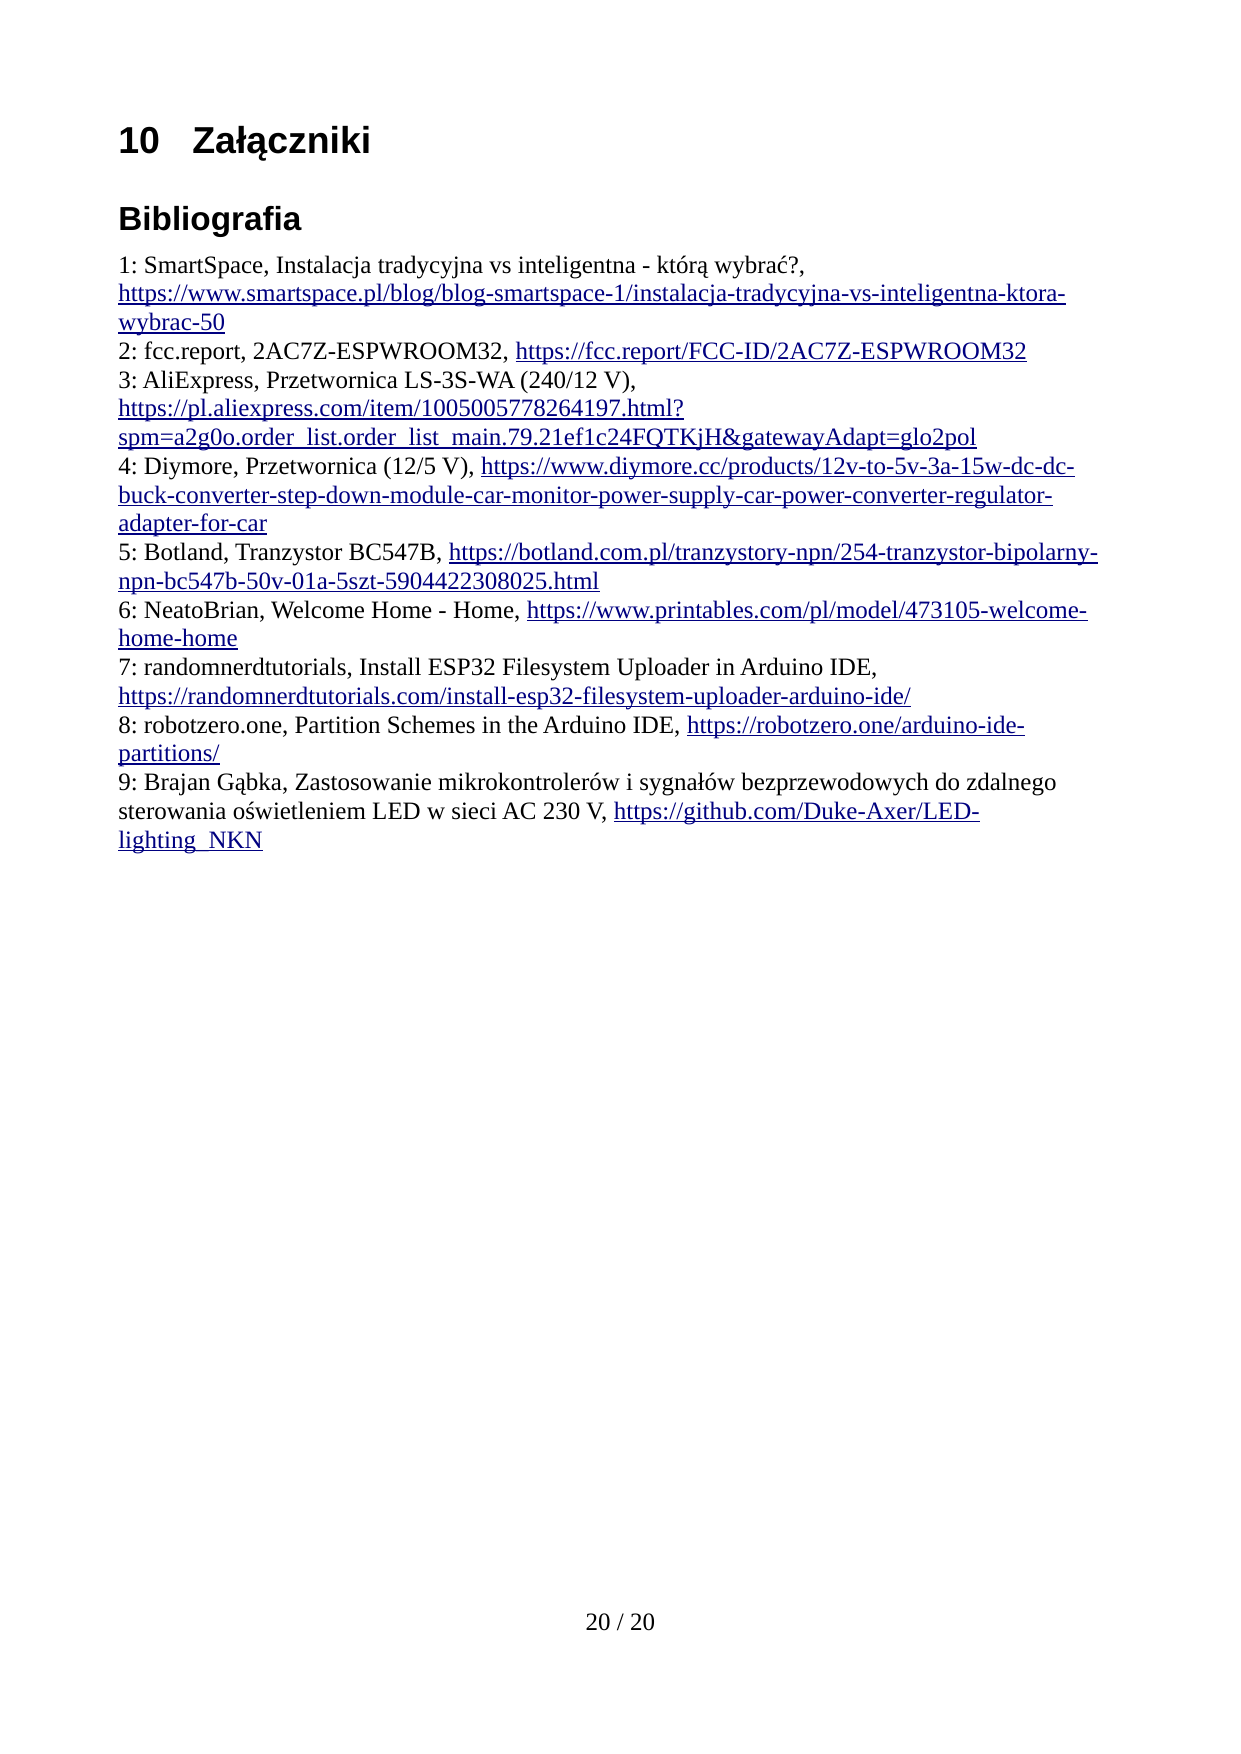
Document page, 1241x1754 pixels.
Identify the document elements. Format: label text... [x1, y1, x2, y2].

text 4: Diymore, Przetwornica (12/5 V), https://www.diymore.cc/products/12v-to-5v-3a-15w-dc-dc-buck-converter-step-down-module-car-monitor-power-supply-car-power-converter-regulator-adapter-for-car [118, 451, 1122, 537]
text 9: Brajan Gąbka, Zastosowanie mikrokontrolerów i sygnałów bezprzewodowych do zdalnego sterowania oświetleniem LED w sieci AC 230 V, https://github.com/Duke-Axer/LED-lighting_NKN [118, 767, 1122, 853]
text 1: SmartSpace, Instalacja tradycyjna vs inteligentna - którą wybrać?, https://www.smartspace.pl/blog/blog-smartspace-1/instalacja-tradycyjna-vs-inteligentna-ktora-wybrac-50 [118, 250, 1122, 336]
text 3: AliExpress, Przetwornica LS-3S-WA (240/12 V), https://pl.aliexpress.com/item/1005005778264197.html?spm=a2g0o.order_list.order_list_main.79.21ef1c24FQTKjH&gatewayAdapt=glo2pol [118, 365, 1122, 451]
text 6: NeatoBrian, Welcome Home - Home, https://www.printables.com/pl/model/473105-welcome-home-home [118, 595, 1122, 652]
text 8: robotzero.one, Partition Schemes in the Arduino IDE, https://robotzero.one/arduino-ide-partitions/ [118, 710, 1122, 767]
text 2: fcc.report, 2AC7Z-ESPWROOM32, https://fcc.report/FCC-ID/2AC7Z-ESPWROOM32 [118, 336, 1122, 365]
subtitle Załączniki [118, 118, 1122, 161]
text 7: randomnerdtutorials, Install ESP32 Filesystem Uploader in Arduino IDE, https://randomnerdtutorials.com/install-esp32-filesystem-uploader-arduino-ide/ [118, 652, 1122, 710]
subtitle Bibliografia [118, 199, 1122, 237]
text 5: Botland, Tranzystor BC547B, https://botland.com.pl/tranzystory-npn/254-tranzystor-bipolarny-npn-bc547b-50v-01a-5szt-5904422308025.html [118, 537, 1122, 595]
